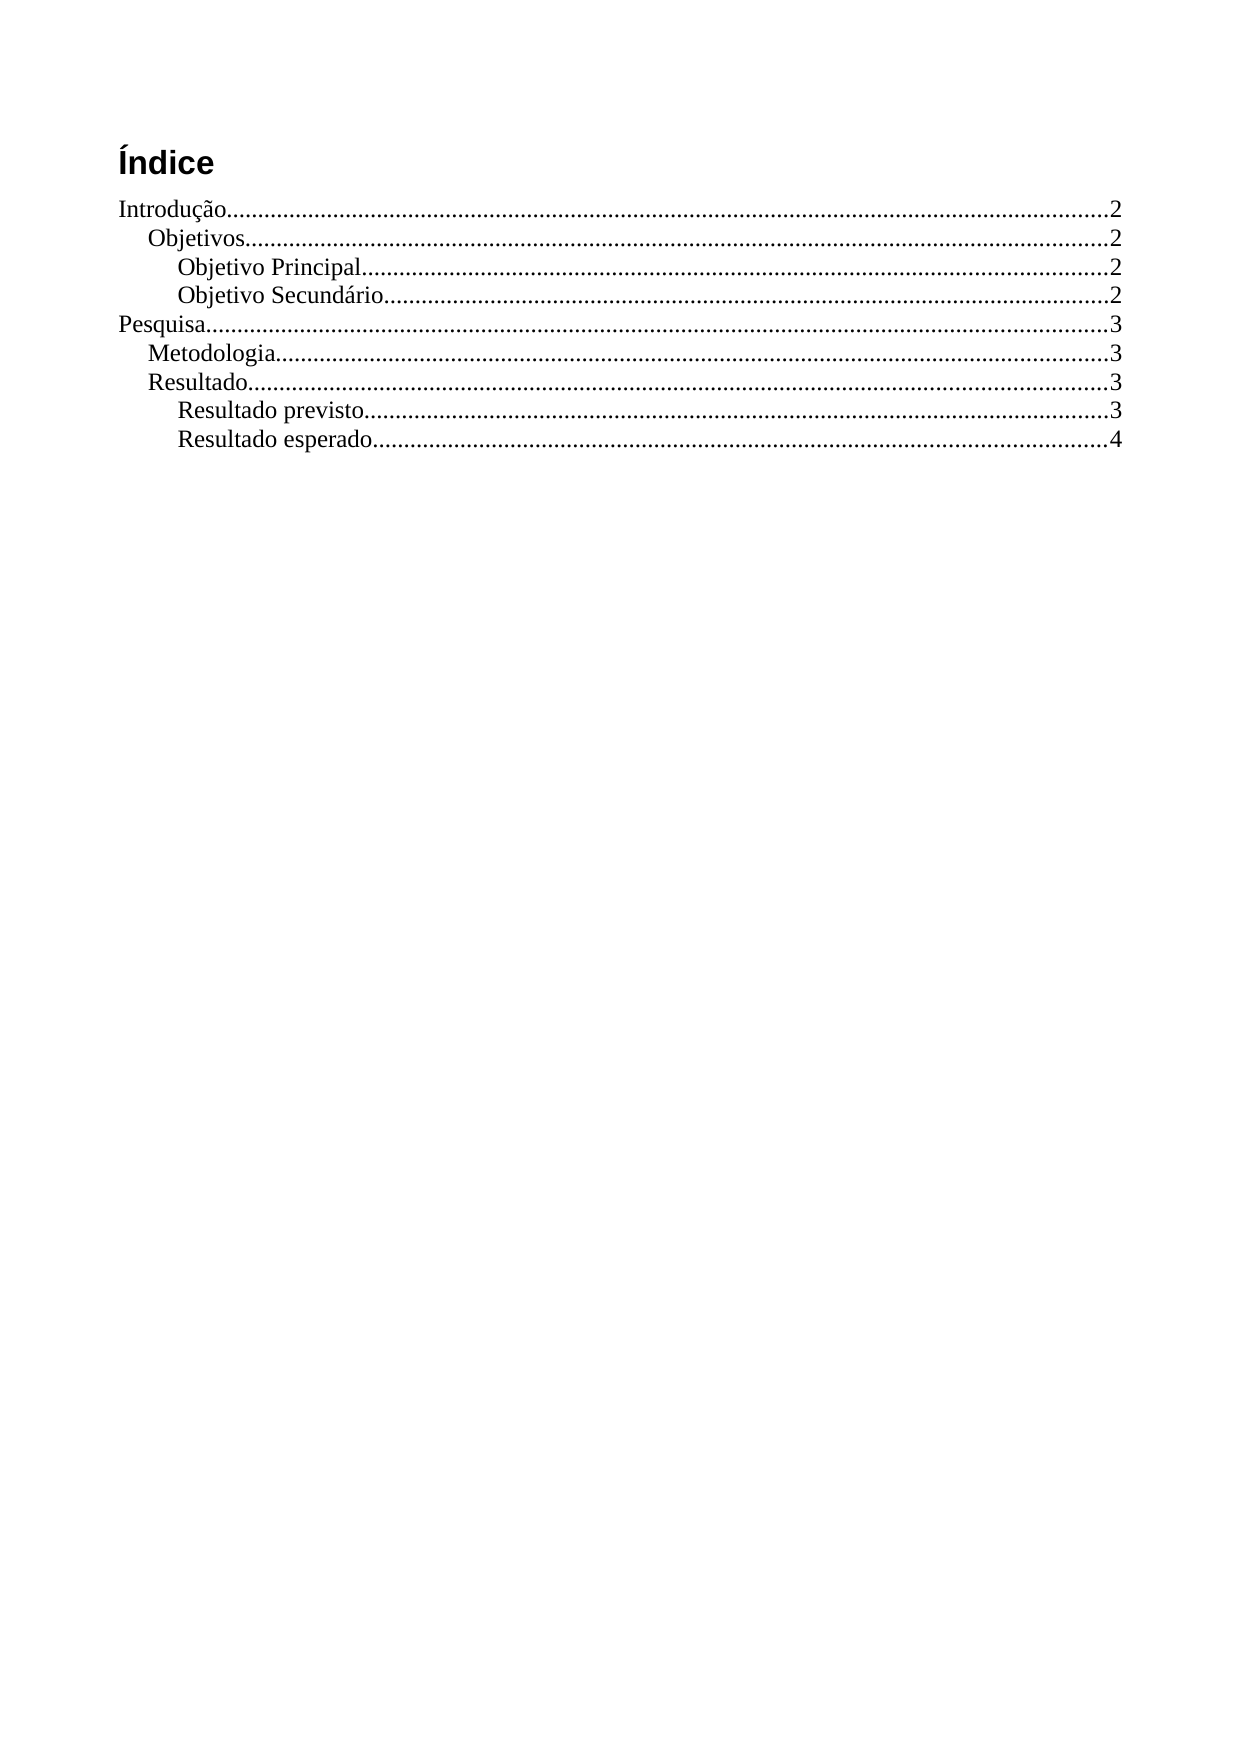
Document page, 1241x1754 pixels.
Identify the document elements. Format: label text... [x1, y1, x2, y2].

text Resultado previsto 3 [177, 395, 1122, 424]
text Objetivo Secundário 2 [177, 280, 1122, 309]
text Resultado 3 [148, 367, 1122, 395]
text Metodologia 3 [148, 338, 1122, 367]
text Objetivo Principal 2 [177, 252, 1122, 280]
text Introdução 2 [118, 194, 1122, 223]
text Pesquisa 3 [118, 309, 1122, 338]
text Objetivos 2 [148, 223, 1122, 252]
subtitle Índice [118, 143, 1122, 182]
text Resultado esperado 4 [177, 424, 1122, 453]
